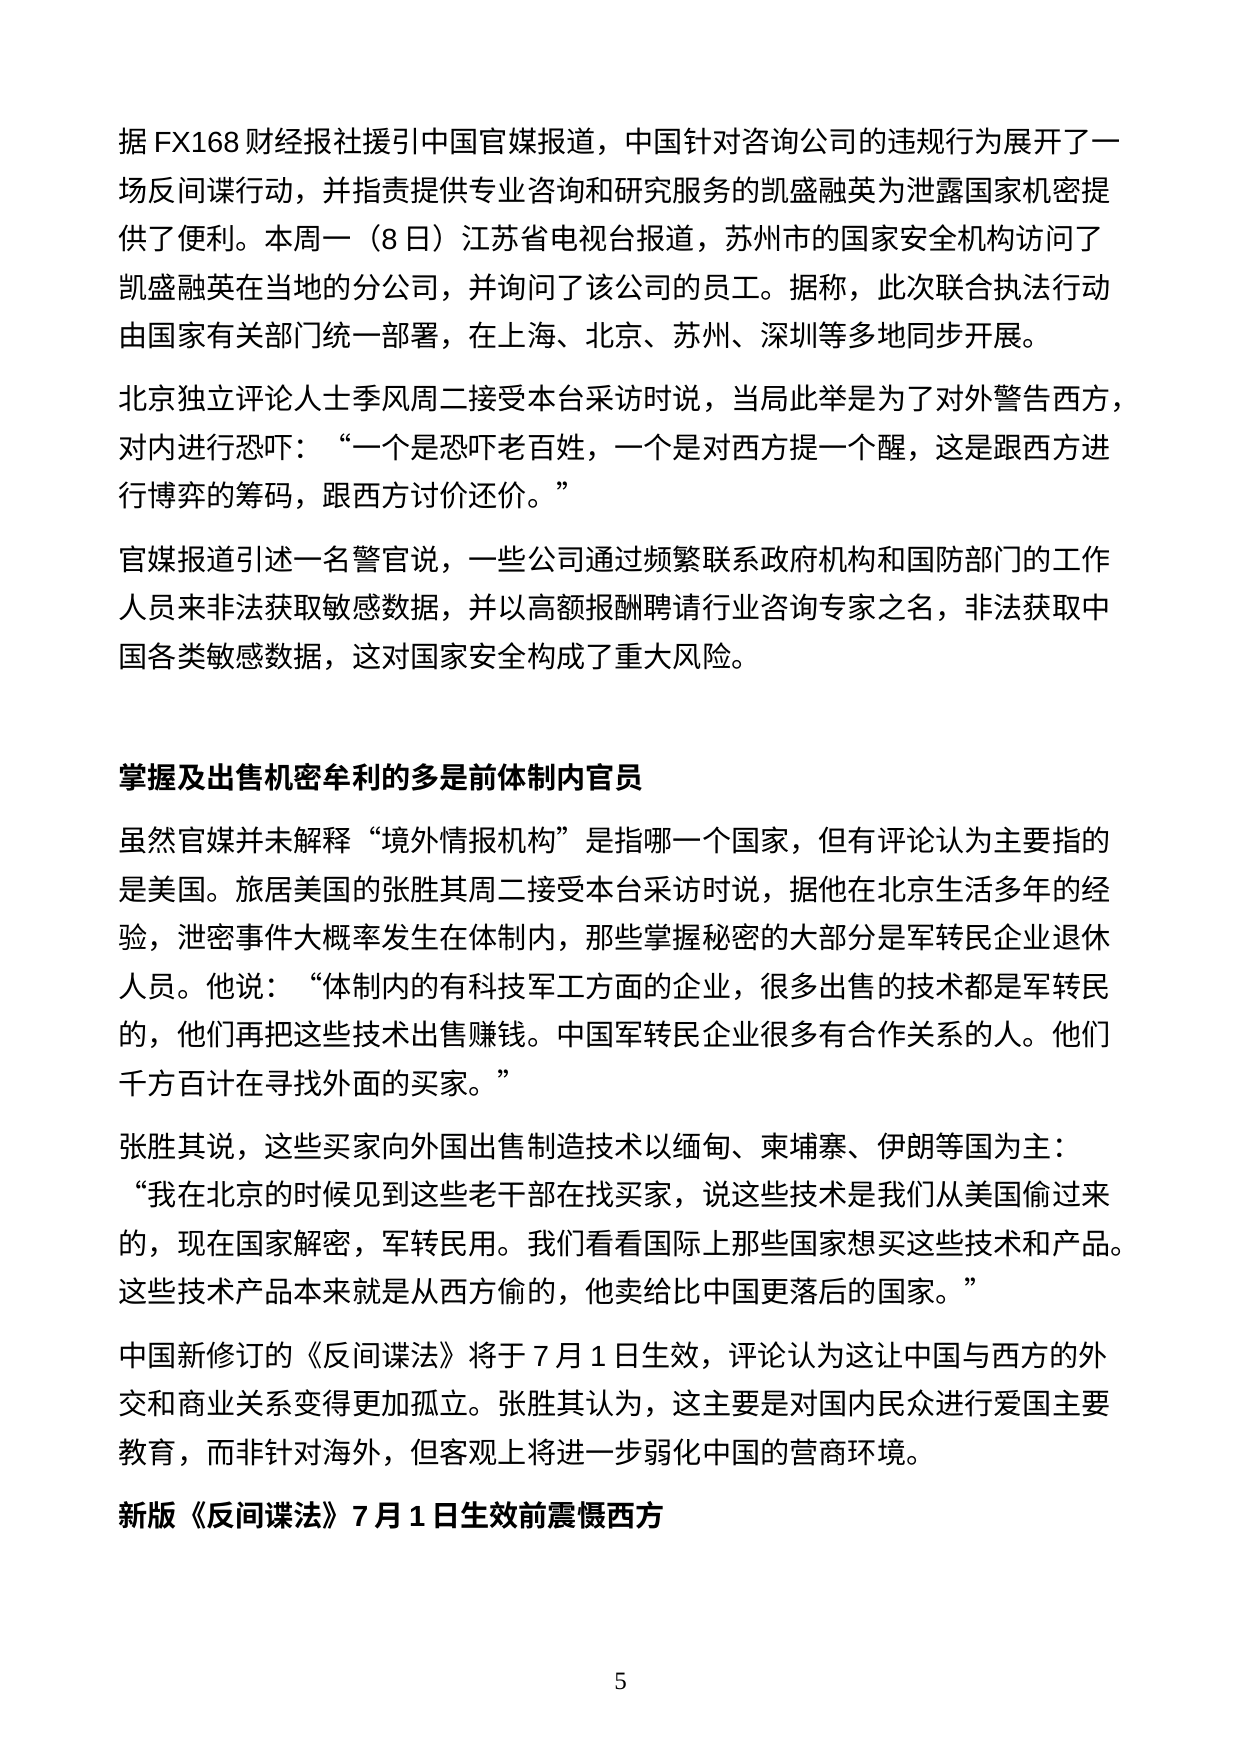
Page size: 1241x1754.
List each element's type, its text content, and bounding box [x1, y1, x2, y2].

text 张胜其说，这些买家向外国出售制造技术以缅甸、柬埔寨、伊朗等国为主：“我在北京的时候见到这些老干部在找买家，说这些技术是我们从美国偷过来的，现在国家解密，军转民用。我们看看国际上那些国家想买这些技术和产品。这些技术产品本来就是从西方偷的，他卖给比中国更落后的国家。” [118, 1123, 1122, 1311]
text 官媒报道引述一名警官说，一些公司通过频繁联系政府机构和国防部门的工作人员来非法获取敏感数据，并以高额报酬聘请行业咨询专家之名，非法获取中国各类敏感数据，这对国家安全构成了重大风险。 [118, 536, 1122, 675]
text 中国新修订的《反间谍法》将于7月1日生效，评论认为这让中国与西方的外交和商业关系变得更加孤立。张胜其认为，这主要是对国内民众进行爱国主要教育，而非针对海外，但客观上将进一步弱化中国的营商环境。 [118, 1332, 1122, 1472]
text 新版《反间谍法》7月1日生效前震慑西方 [118, 1492, 1122, 1535]
text 虽然官媒并未解释“境外情报机构”是指哪一个国家，但有评论认为主要指的是美国。旅居美国的张胜其周二接受本台采访时说，据他在北京生活多年的经验，泄密事件大概率发生在体制内，那些掌握秘密的大部分是军转民企业退休人员。他说：“体制内的有科技军工方面的企业，很多出售的技术都是军转民的，他们再把这些技术出售赚钱。中国军转民企业很多有合作关系的人。他们千方百计在寻找外面的买家。” [118, 818, 1122, 1103]
text 掌握及出售机密牟利的多是前体制内官员 [118, 754, 1122, 797]
text 中国掀起 > > ？中国国安突击搜查咨询行业龙头企业、中国最大的专家网络集团凯盛融英(Capvision)。 > > — 自由亚洲电台 (@RFA_Chinese) > [178, 696, 1063, 725]
text 北京独立评论人士季风周二接受本台采访时说，当局此举是为了对外警告西方，对内进行恐吓：“一个是恐吓老百姓，一个是对西方提一个醒，这是跟西方进行博弈的筹码，跟西方讨价还价。” [118, 376, 1122, 515]
text 据FX168财经报社援引中国官媒报道，中国针对咨询公司的违规行为展开了一场反间谍行动，并指责提供专业咨询和研究服务的凯盛融英为泄露国家机密提供了便利。本周一（8日）江苏省电视台报道，苏州市的国家安全机构访问了凯盛融英在当地的分公司，并询问了该公司的员工。据称，此次联合执法行动由国家有关部门统一部署，在上海、北京、苏州、深圳等多地同步开展。 [118, 118, 1122, 355]
